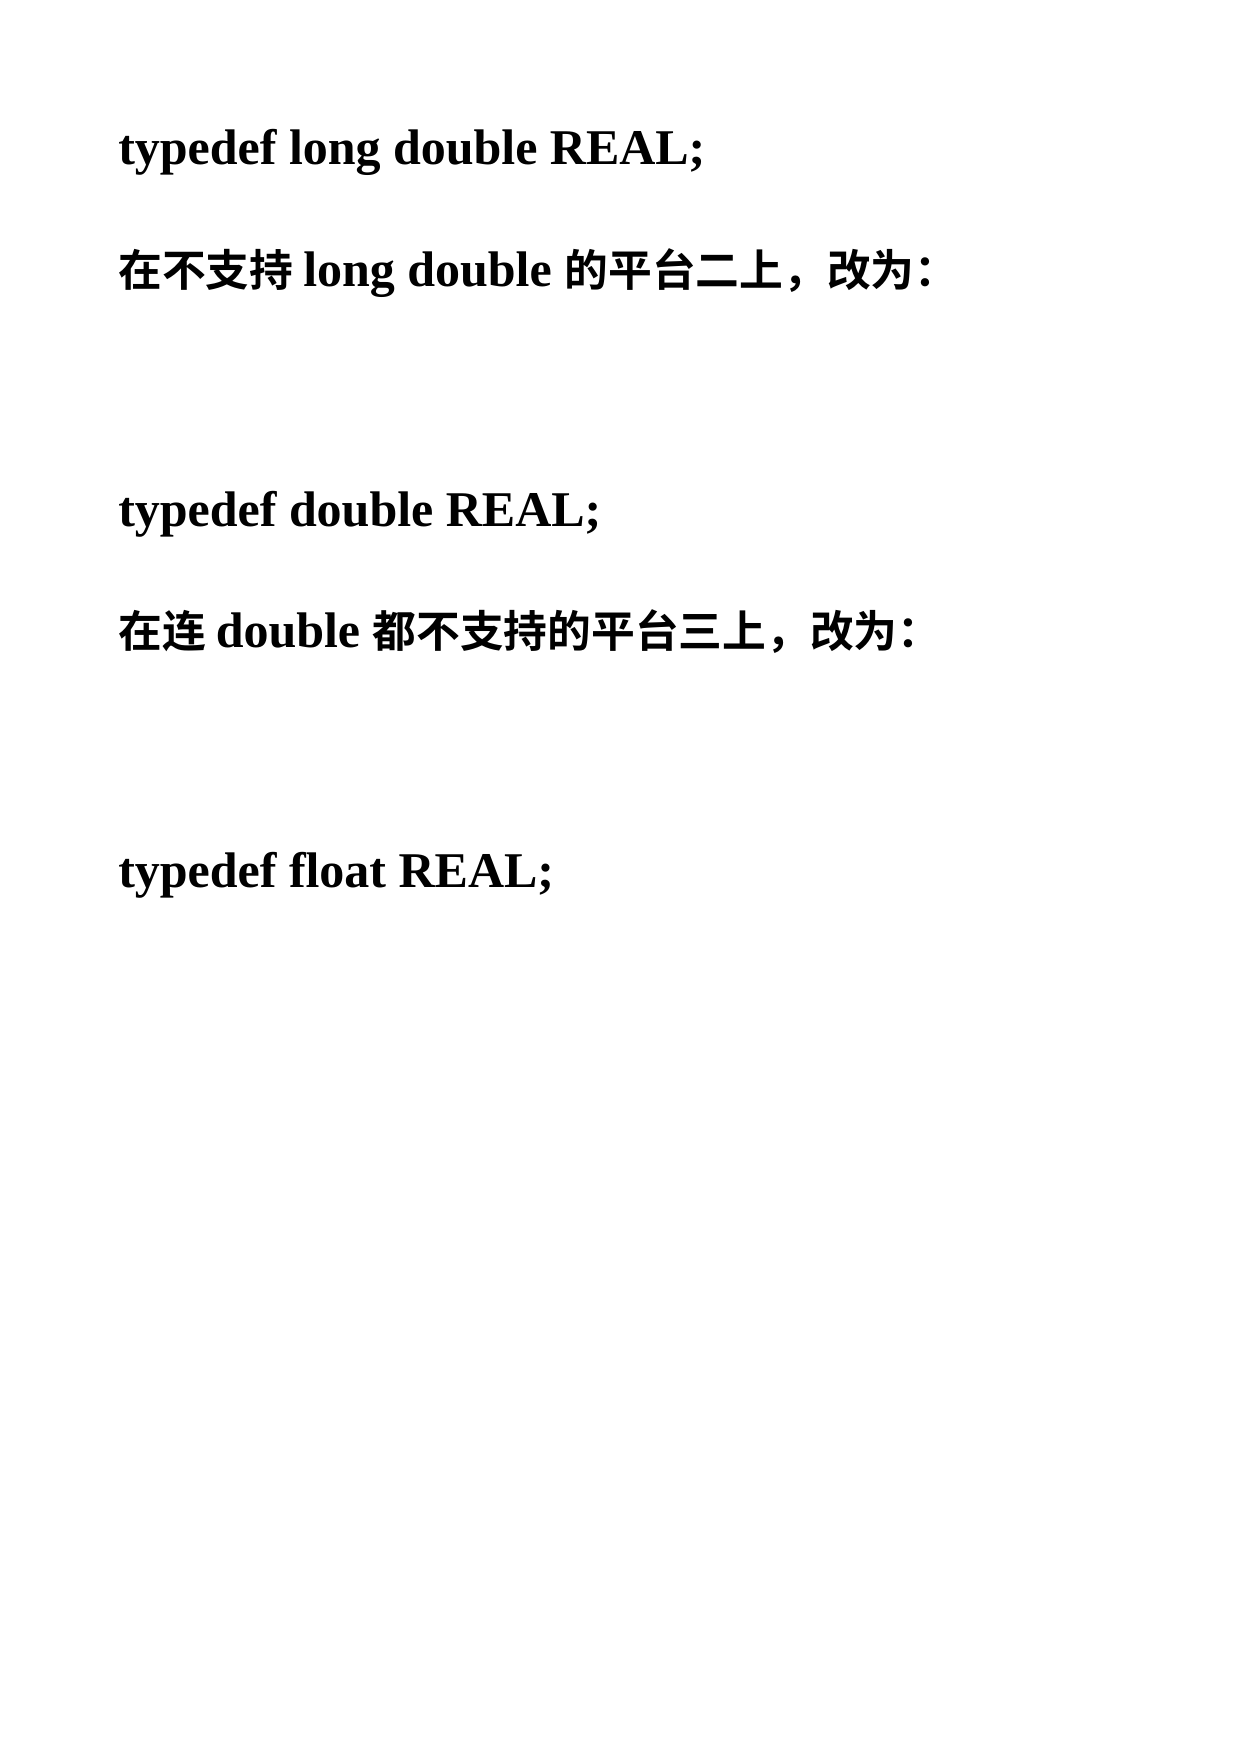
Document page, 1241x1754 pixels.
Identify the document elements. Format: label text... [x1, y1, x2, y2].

subtitle 在连 double 都不支持的平台三上，改为： [118, 597, 1122, 660]
subtitle typedef double REAL; [118, 479, 1122, 537]
subtitle typedef long double REAL; [118, 118, 1122, 176]
subtitle 在不支持 long double 的平台二上，改为： [118, 236, 1122, 299]
subtitle typedef float REAL; [118, 841, 1122, 898]
